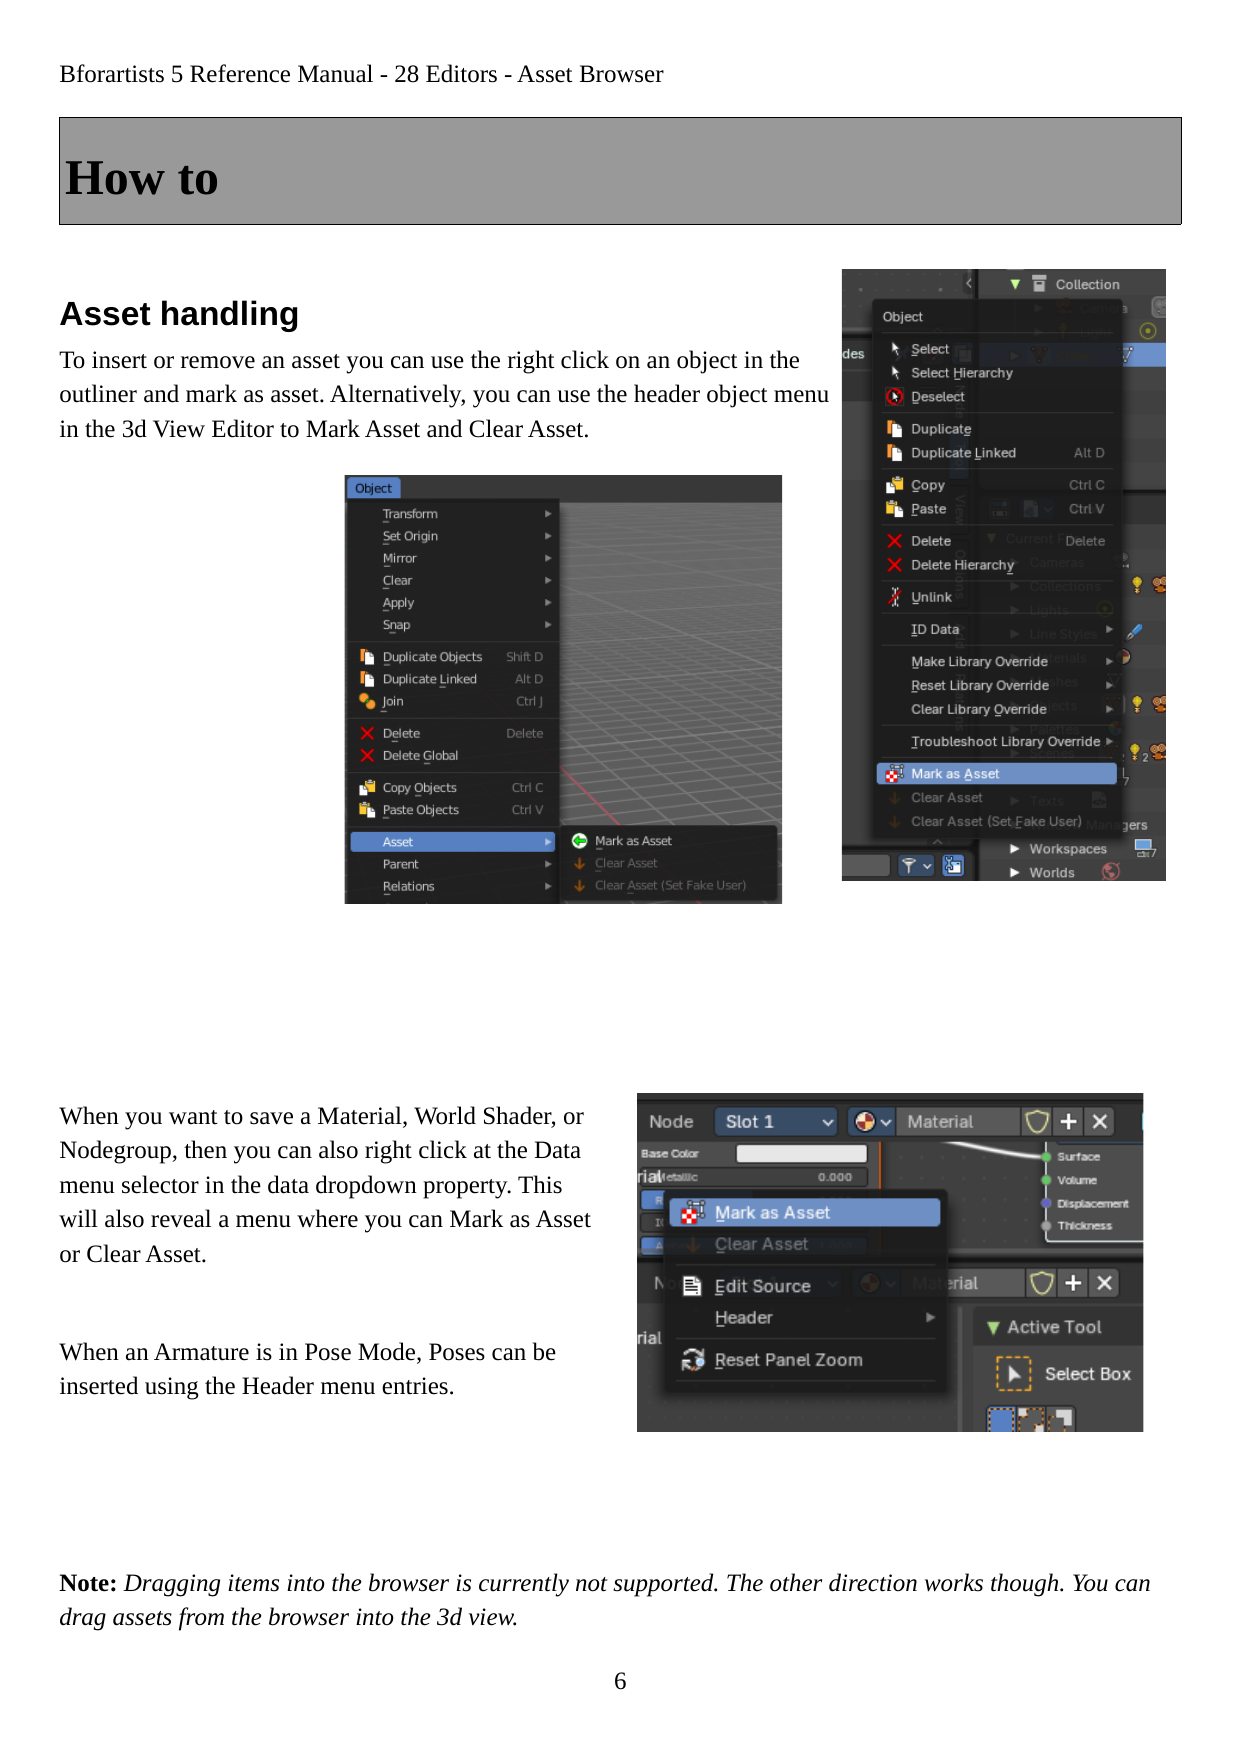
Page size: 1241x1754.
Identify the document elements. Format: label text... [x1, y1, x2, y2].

text Note: Dragging items into the browser is currently not supported. The other direction works though. You can drag assets from the browser into the 3d view. [59, 1568, 1181, 1631]
text When you want to save a Material, World Shader, or Nodegroup, then you can also right click at the Data menu selector in the data dropdown property. This will also reveal a menu where you can Mark as Asset or Clear Asset. [59, 1101, 637, 1267]
picture [841, 269, 1166, 881]
text [1144, 1337, 1181, 1400]
picture [344, 475, 783, 904]
picture [637, 1093, 1144, 1432]
subtitle [1166, 294, 1181, 332]
text When an Armature is in Pose Mode, Poses can be inserted using the Header menu entries. [59, 1337, 637, 1400]
text To insert or remove an asset you can use the right click on an object in the outliner and mark as asset. Alternatively, you can use the header object menu in the 3d View Editor to Mark Asset and Clear Asset. [59, 345, 841, 443]
subtitle Asset handling [59, 294, 841, 332]
table_header How to [60, 118, 1181, 224]
text [1144, 1101, 1181, 1267]
